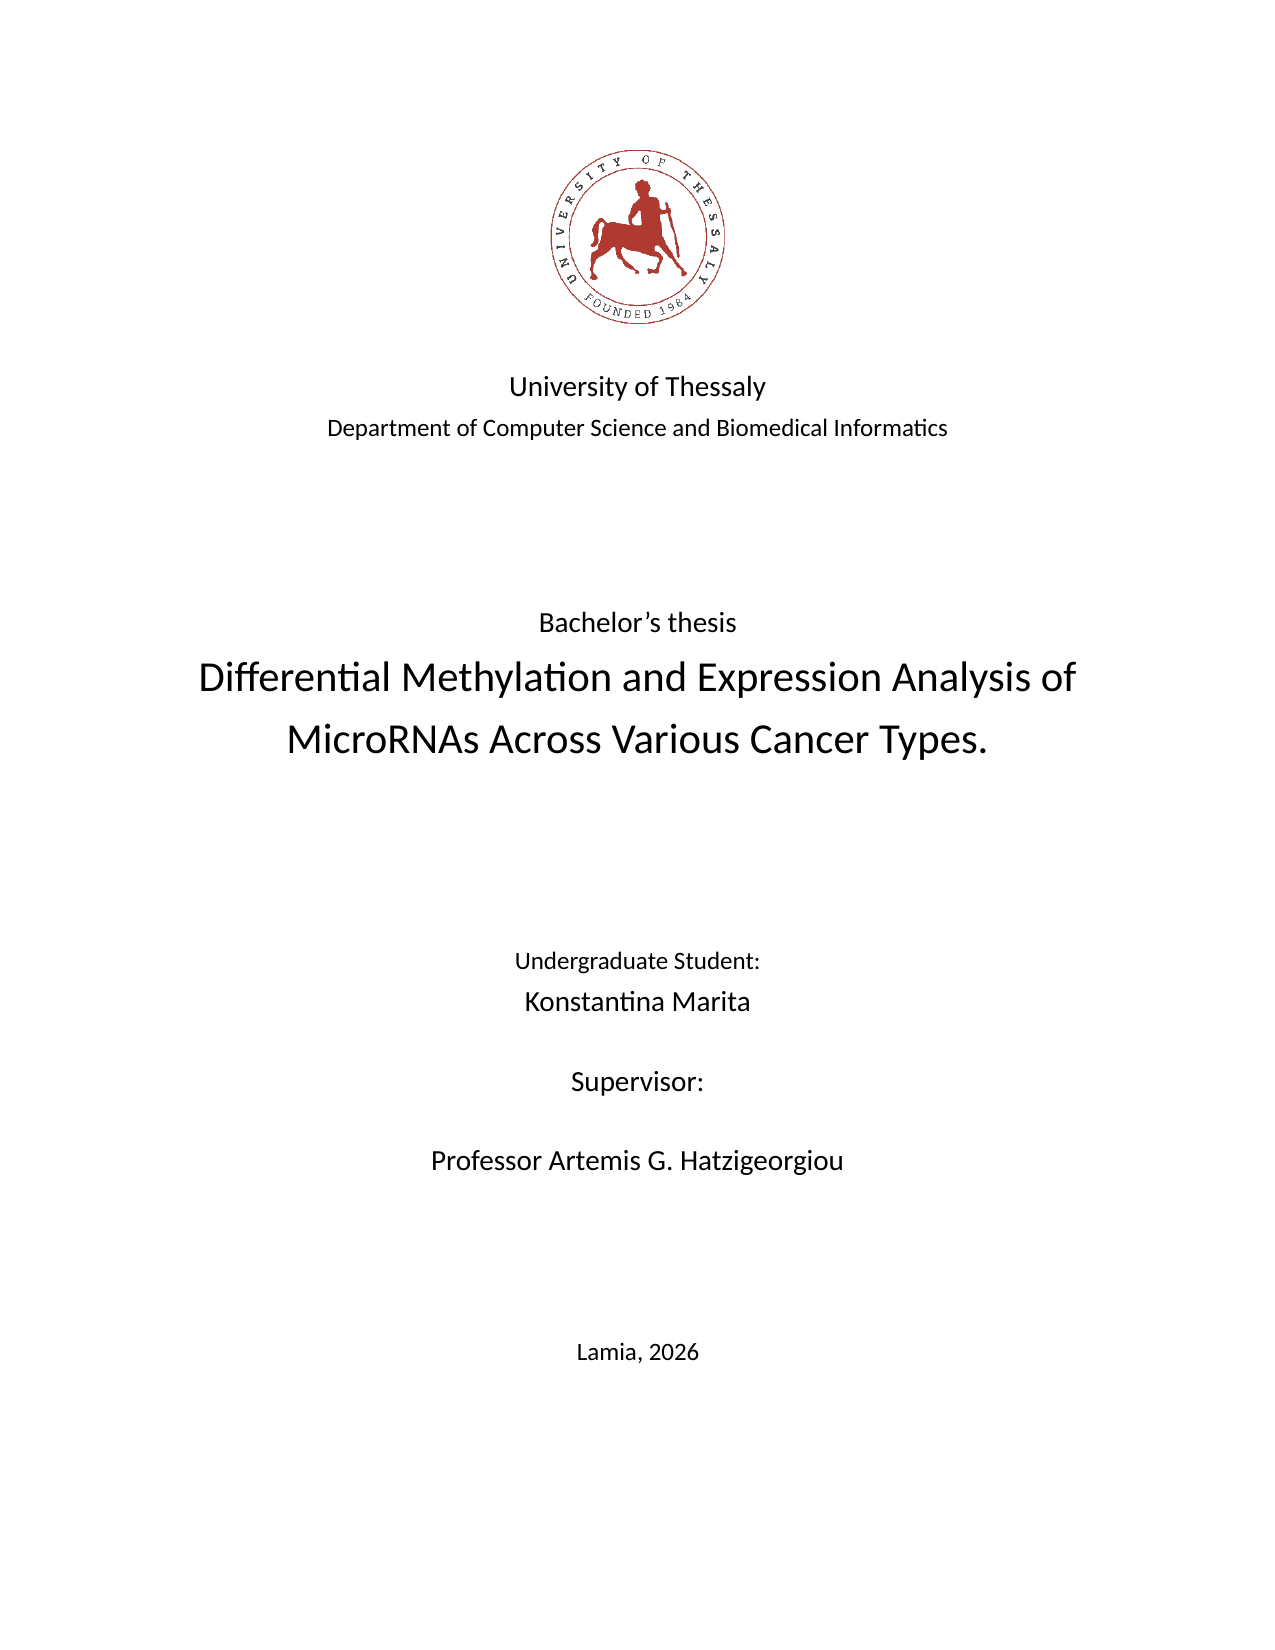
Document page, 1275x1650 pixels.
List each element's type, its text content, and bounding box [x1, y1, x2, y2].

text Bachelor’s thesis [150, 604, 1125, 640]
text Professor Artemis G. Hatzigeorgiou [150, 1142, 1125, 1177]
text Undergraduate Student: [150, 945, 1125, 976]
text University of Thessaly [150, 368, 1125, 403]
text Supervisor: [150, 1063, 1125, 1098]
text Lamia, 2026 [151, 1336, 1125, 1367]
text Konstantina Marita [150, 983, 1125, 1019]
text Differential Methylation and Expression Analysis of MicroRNAs Across Various Cancer Types. [150, 649, 1125, 764]
picture [550, 150, 725, 324]
text Department of Computer Science and Biomedical Informatics [150, 412, 1125, 443]
